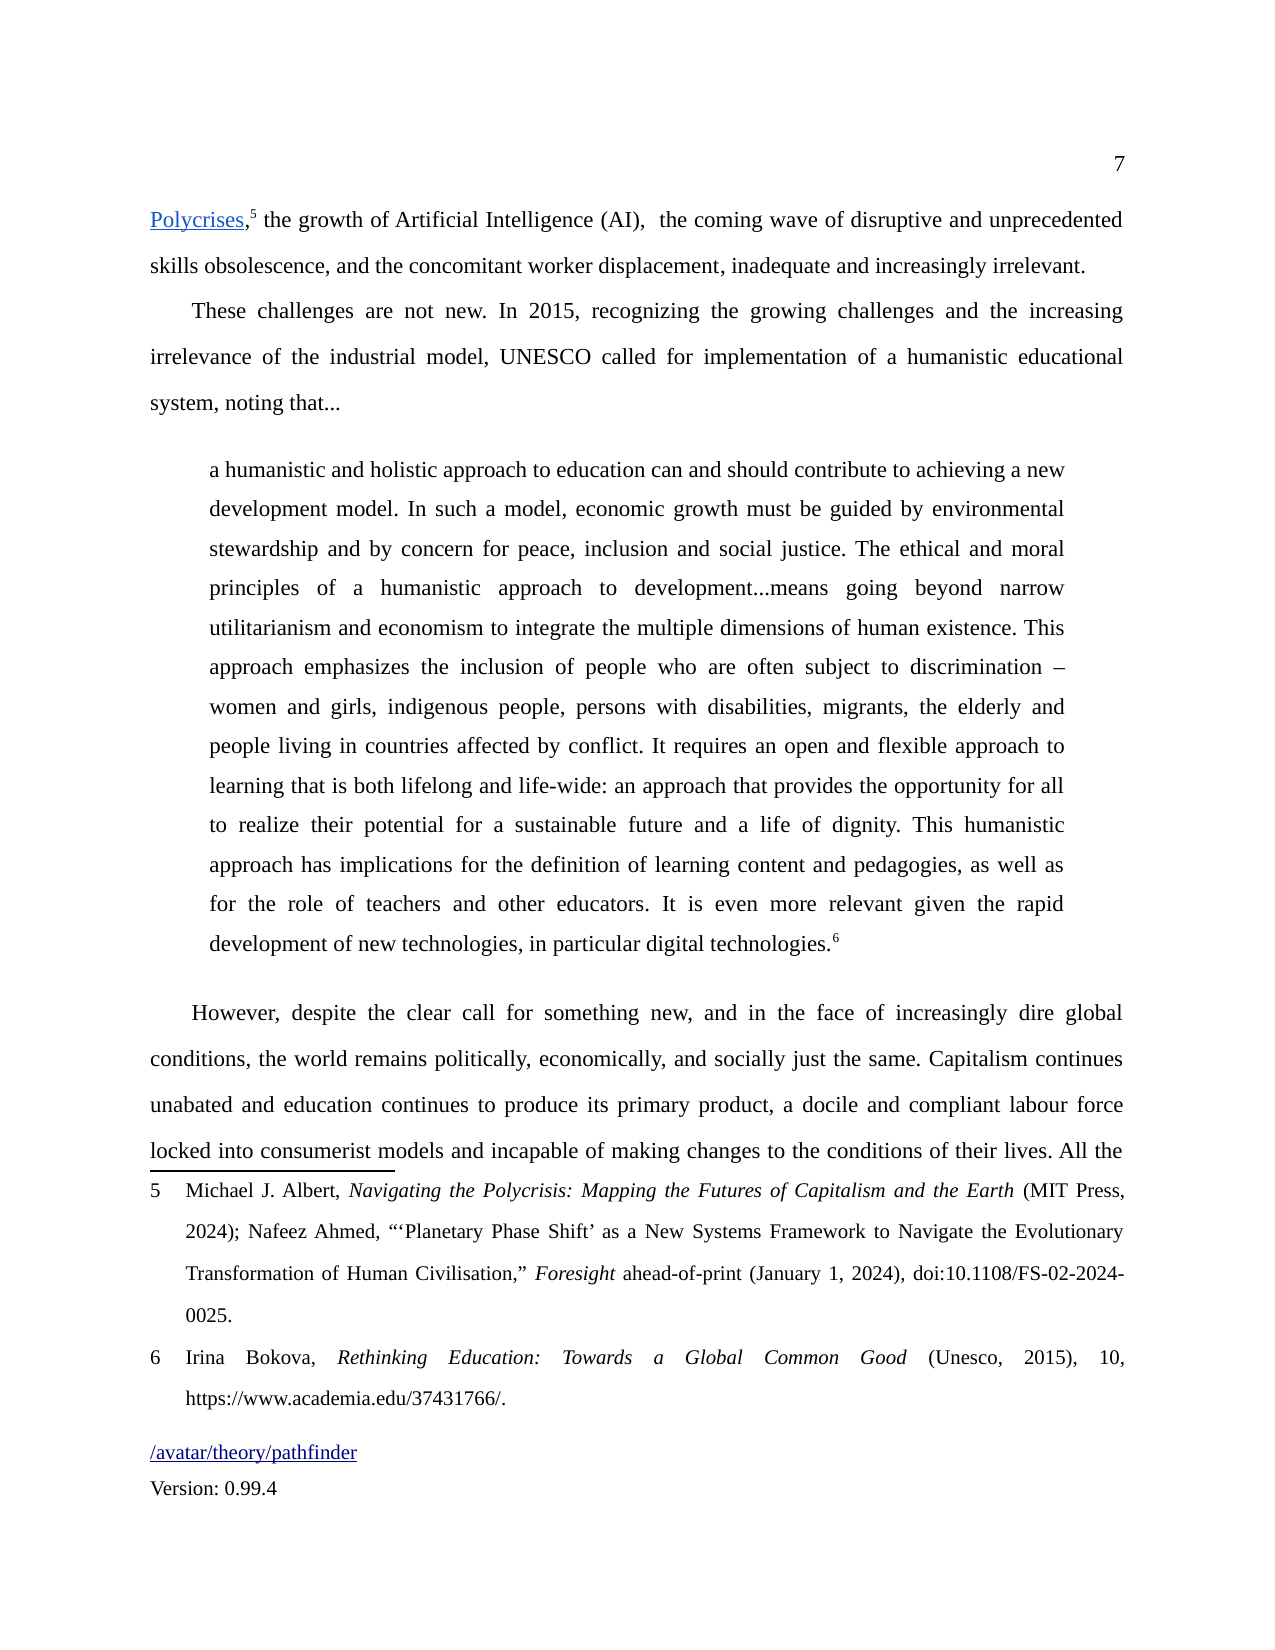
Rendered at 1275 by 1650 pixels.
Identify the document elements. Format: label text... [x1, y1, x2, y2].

text These challenges are not new. In 2015, recognizing the growing challenges and the increasing irrelevance of the industrial model, UNESCO called for implementation of a humanistic educational system, noting that... [150, 297, 1125, 416]
text a humanistic and holistic approach to education can and should contribute to achieving a new development model. In such a model, economic growth must be guided by environmental stewardship and by concern for peace, inclusion and social justice. The ethical and moral principles of a humanistic approach to development...means going beyond narrow utilitarianism and economism to integrate the multiple dimensions of human existence. This approach emphasizes the inclusion of people who are often subject to discrimination – women and girls, indigenous people, persons with disabilities, migrants, the elderly and people living in countries affected by conflict. It requires an open and flexible approach to learning that is both lifelong and life-wide: an approach that provides the opportunity for all to realize their potential for a sustainable future and a life of dignity. This humanistic approach has implications for the definition of learning content and pedagogies, as well as for the role of teachers and other educators. It is even more relevant given the rapid development of new technologies, in particular digital technologies. [209, 456, 1066, 956]
text Education as it stands in its current implementation is incapable of meeting the needs of those who it applies to, and it is completely incapable of meeting the needs of a vast emergent population that is rapidly technologizing. The current industrial model of education, the dominant Western model, is rooted in the requirements of the dominant western capitalist culture and its economic system; specifically, it is rooted in human capital ideology and consumerist economic systems. More to the point, it is modelled after the 19th-century factory system. Designed to provide an education to workforce pipeline for a globalized capitalist economy, designed, in short, to meet the needs of the Capitalist Class (a.k.a. Accumulating Class), this model prioritizes standardization, efficiency, and subordination to authority while simultaneously providing less emphasis on complex thinking, creativity (both artistic and critical), and overall emotional well-being. In this system, students are treated as interchangeable units on an assembly line, processed through a rigid curriculum that emphasizes rote memorization and decontextualized science, technology, engineering, and math (STEM) skills, while neglecting the development of essential human capacities such as collabouration, systems thinking, health, healing, and personal actuation. This outdated system is not only pedagogically unsound, but in the face of the global Polycrises, the growth of Artificial Intelligence (AI), the coming wave of disruptive and unprecedented skills obsolescence, and the concomitant worker displacement, inadequate and increasingly irrelevant. [150, 206, 1125, 278]
text Michael J. Albert, Navigating the Polycrisis: Mapping the Futures of Capitalism and the Earth (MIT Press, 2024); Nafeez Ahmed, “‘Planetary Phase Shift’ as a New Systems Framework to Navigate the Evolutionary Transformation of Human Civilisation,” Foresight ahead-of-print (January 1, 2024), doi:10.1108/FS-02-2024-0025. [150, 1177, 1125, 1327]
text Irina Bokova, Rethinking Education: Towards a Global Common Good (Unesco, 2015), 10, https://www.academia.edu/37431766/. [150, 1344, 1125, 1410]
text However, despite the clear call for something new, and in the face of increasingly dire global conditions, the world remains politically, economically, and socially just the same. Capitalism continues unabated and education continues to produce its primary product, a docile and compliant labour force locked into consumerist models and incapable of making changes to the conditions of their lives. All the [150, 999, 1125, 1163]
